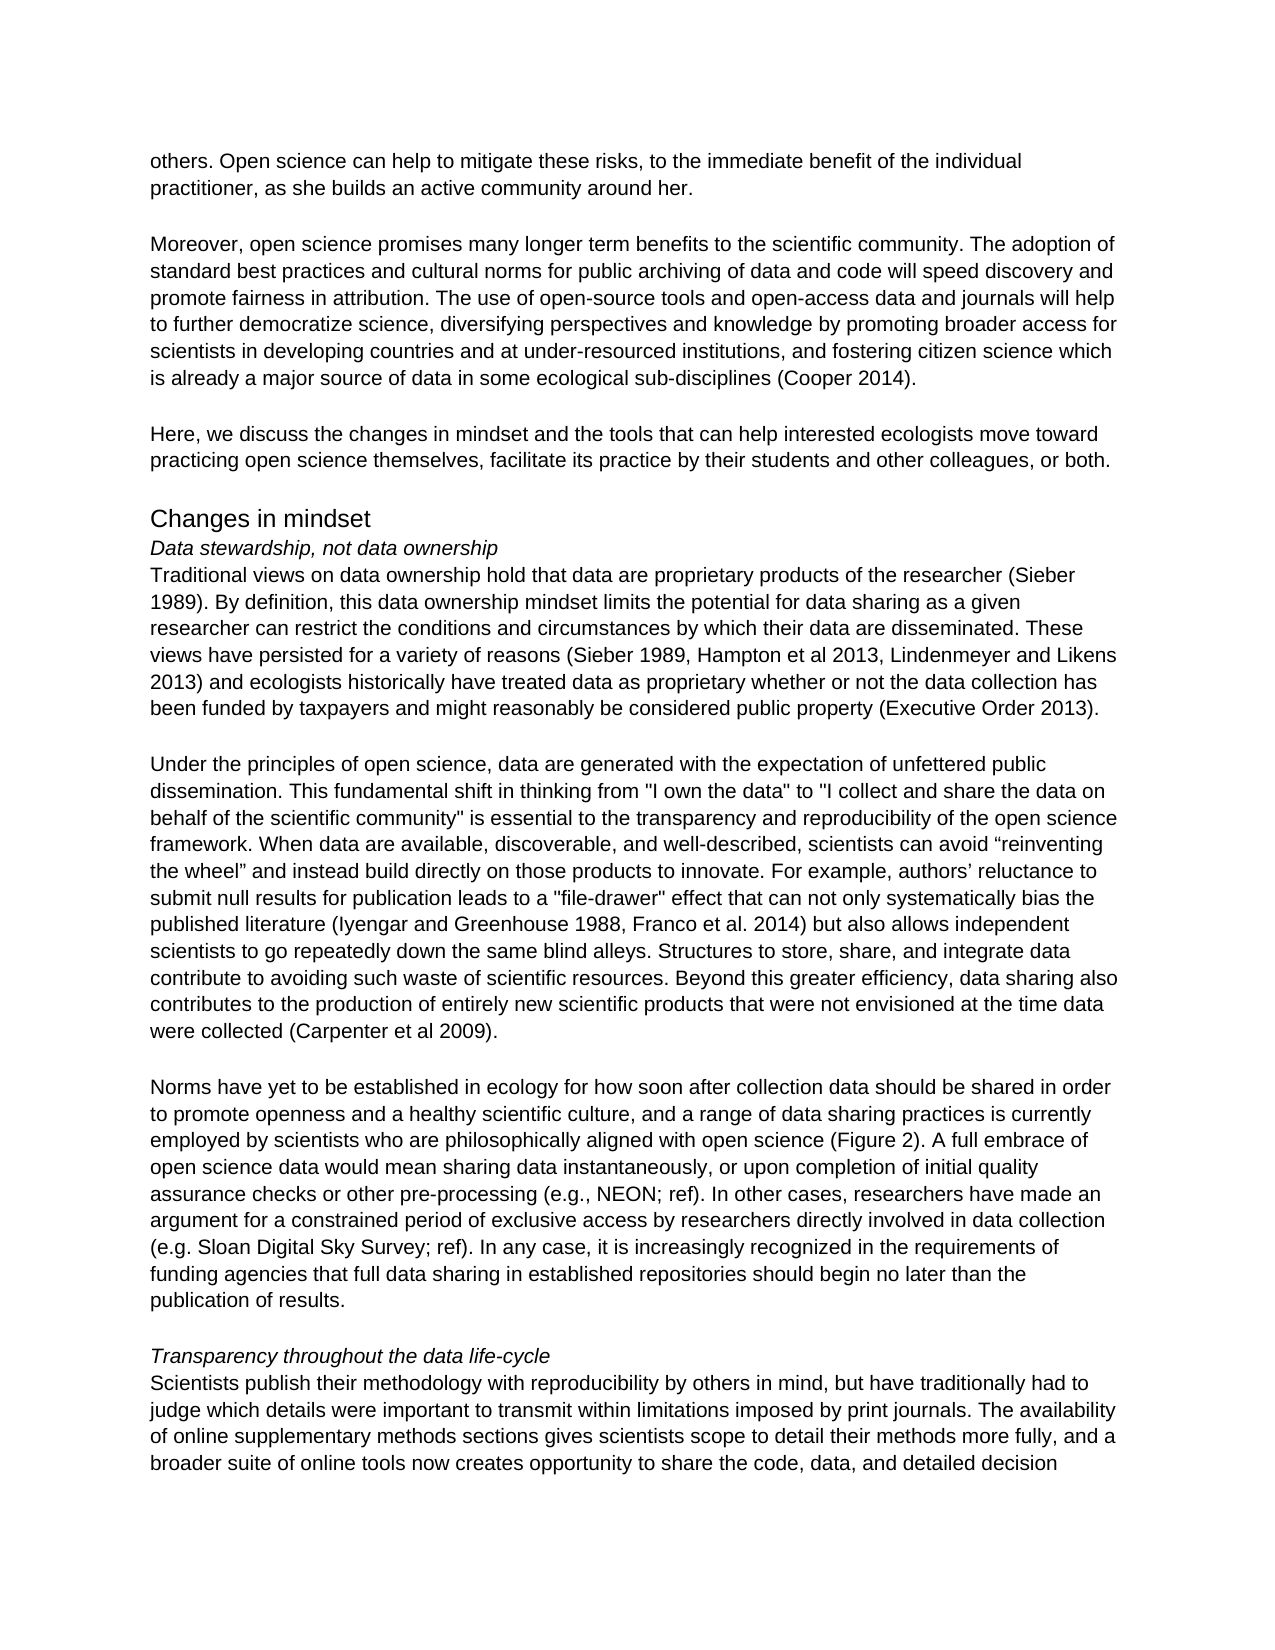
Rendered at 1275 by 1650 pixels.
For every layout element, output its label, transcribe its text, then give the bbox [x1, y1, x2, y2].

text Under the principles of open science, data are generated with the expectation of unfettered public dissemination. This fundamental shift in thinking from "I own the data" to "I collect and share the data on behalf of the scientific community" is essential to the transparency and reproducibility of the open science framework. When data are available, discoverable, and well-described, scientists can avoid “reinventing the wheel” and instead build directly on those products to innovate. For example, authors’ reluctance to submit null results for publication leads to a "file-drawer" effect that can not only systematically bias the published literature (Iyengar and Greenhouse 1988, Franco et al. 2014) but also allows independent scientists to go repeatedly down the same blind alleys. Structures to store, share, and integrate data contribute to avoiding such waste of scientific resources. Beyond this greater efficiency, data sharing also contributes to the production of entirely new scientific products that were not envisioned at the time data were collected (Carpenter et al 2009). [150, 753, 1125, 1043]
text Traditional views on data ownership hold that data are proprietary products of the researcher (Sieber 1989). By definition, this data ownership mindset limits the potential for data sharing as a given researcher can restrict the conditions and circumstances by which their data are disseminated. These views have persisted for a variety of reasons (Sieber 1989, Hampton et al 2013, Lindenmeyer and Likens 2013) and ecologists historically have treated data as proprietary whether or not the data collection has been funded by taxpayers and might reasonably be considered public property (Executive Order 2013). [150, 563, 1125, 720]
text Scientists publish their methodology with reproducibility by others in mind, but have traditionally had to judge which details were important to transmit within limitations imposed by print journals. The availability of online supplementary methods sections gives scientists scope to detail their methods more fully, and a broader suite of online tools now creates opportunity to share the code, data, and detailed decision [150, 1372, 1125, 1475]
text Changes in mindset [150, 505, 1125, 533]
text others. Open science can help to mitigate these risks, to the immediate benefit of the individual practitioner, as she builds an active community around her. [150, 150, 1125, 200]
text Here, we discuss the changes in mindset and the tools that can help interested ecologists move toward practicing open science themselves, facilitate its practice by their students and other colleagues, or both. [150, 422, 1125, 472]
text Data stewardship, not data ownership [150, 537, 1125, 560]
text Norms have yet to be established in ecology for how soon after collection data should be shared in order to promote openness and a healthy scientific culture, and a range of data sharing practices is currently employed by scientists who are philosophically aligned with open science (Figure 2). A full embrace of open science data would mean sharing data instantaneously, or upon completion of initial quality assurance checks or other pre-processing (e.g., NEON; ref). In other cases, researchers have made an argument for a constrained period of exclusive access by researchers directly involved in data collection (e.g. Sloan Digital Sky Survey; ref). In any case, it is increasingly recognized in the requirements of funding agencies that full data sharing in established repositories should begin no later than the publication of results. [150, 1076, 1125, 1312]
text Moreover, open science promises many longer term benefits to the scientific community. The adoption of standard best practices and cultural norms for public archiving of data and code will speed discovery and promote fairness in attribution. The use of open-source tools and open-access data and journals will help to further democratize science, diversifying perspectives and knowledge by promoting broader access for scientists in developing countries and at under-resourced institutions, and fostering citizen science which is already a major source of data in some ecological sub-disciplines (Cooper 2014). [150, 233, 1125, 389]
text Transparency throughout the data life-cycle [150, 1345, 1125, 1368]
